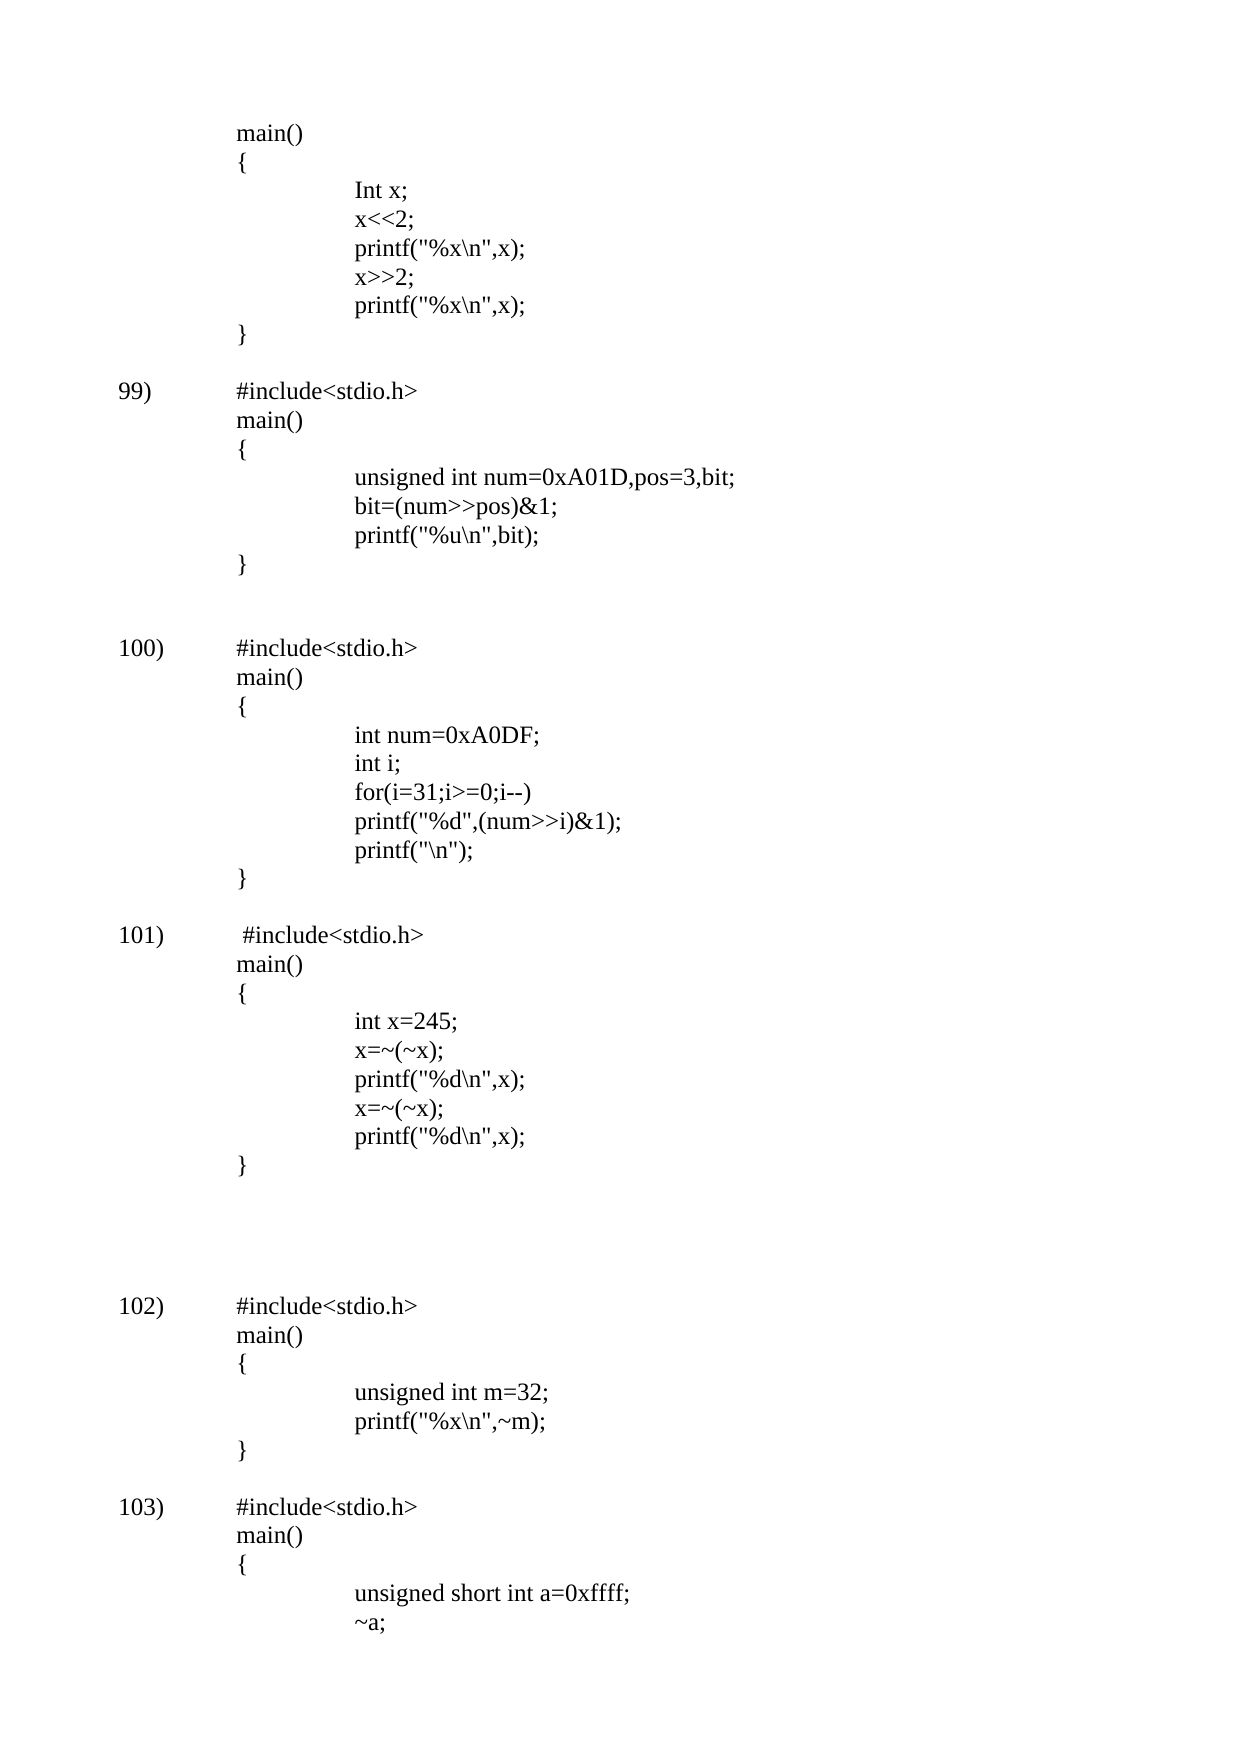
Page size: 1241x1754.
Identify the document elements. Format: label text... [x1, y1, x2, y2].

text bit=(num>>pos)&1; [118, 491, 1122, 520]
text printf("%d\n",x); [118, 1064, 1122, 1093]
text x=~(~x); [118, 1093, 1122, 1121]
text } [118, 863, 1122, 892]
text x>>2; [118, 262, 1122, 291]
text main() [118, 1520, 1122, 1549]
text int num=0xA0DF; [118, 720, 1122, 748]
text printf("%x\n",x); [118, 291, 1122, 319]
text printf("%x\n",x); [118, 233, 1122, 262]
text { [118, 1348, 1122, 1377]
text int x=245; [118, 1006, 1122, 1035]
text for(i=31;i>=0;i--) [118, 777, 1122, 806]
text { [118, 1549, 1122, 1578]
text x<<2; [118, 204, 1122, 233]
text unsigned int num=0xA01D,pos=3,bit; [118, 462, 1122, 491]
text } [118, 1150, 1122, 1179]
text 100) #include<stdio.h> [118, 633, 1122, 662]
text printf("%d\n",x); [118, 1121, 1122, 1150]
text main() [118, 118, 1122, 147]
text unsigned short int a=0xffff; [118, 1578, 1122, 1607]
text printf("%d",(num>>i)&1); [118, 806, 1122, 835]
text 103) #include<stdio.h> [118, 1492, 1122, 1520]
text main() [118, 405, 1122, 434]
text { [118, 978, 1122, 1006]
text unsigned int m=32; [118, 1377, 1122, 1406]
text main() [118, 1320, 1122, 1348]
text } [118, 319, 1122, 348]
text printf("%x\n",~m); [118, 1406, 1122, 1435]
text int i; [118, 748, 1122, 777]
text ~a; [118, 1607, 1122, 1635]
text 102) #include<stdio.h> [118, 1291, 1122, 1320]
text printf("%u\n",bit); [118, 520, 1122, 549]
text x=~(~x); [118, 1035, 1122, 1064]
text { [118, 434, 1122, 462]
text { [118, 691, 1122, 720]
text } [118, 549, 1122, 577]
text { [118, 147, 1122, 176]
text main() [118, 662, 1122, 691]
text main() [118, 949, 1122, 978]
text } [118, 1435, 1122, 1463]
text Int x; [118, 176, 1122, 204]
text printf("\n"); [118, 835, 1122, 863]
text 101) #include<stdio.h> [118, 920, 1122, 949]
text 99) #include<stdio.h> [118, 376, 1122, 405]
